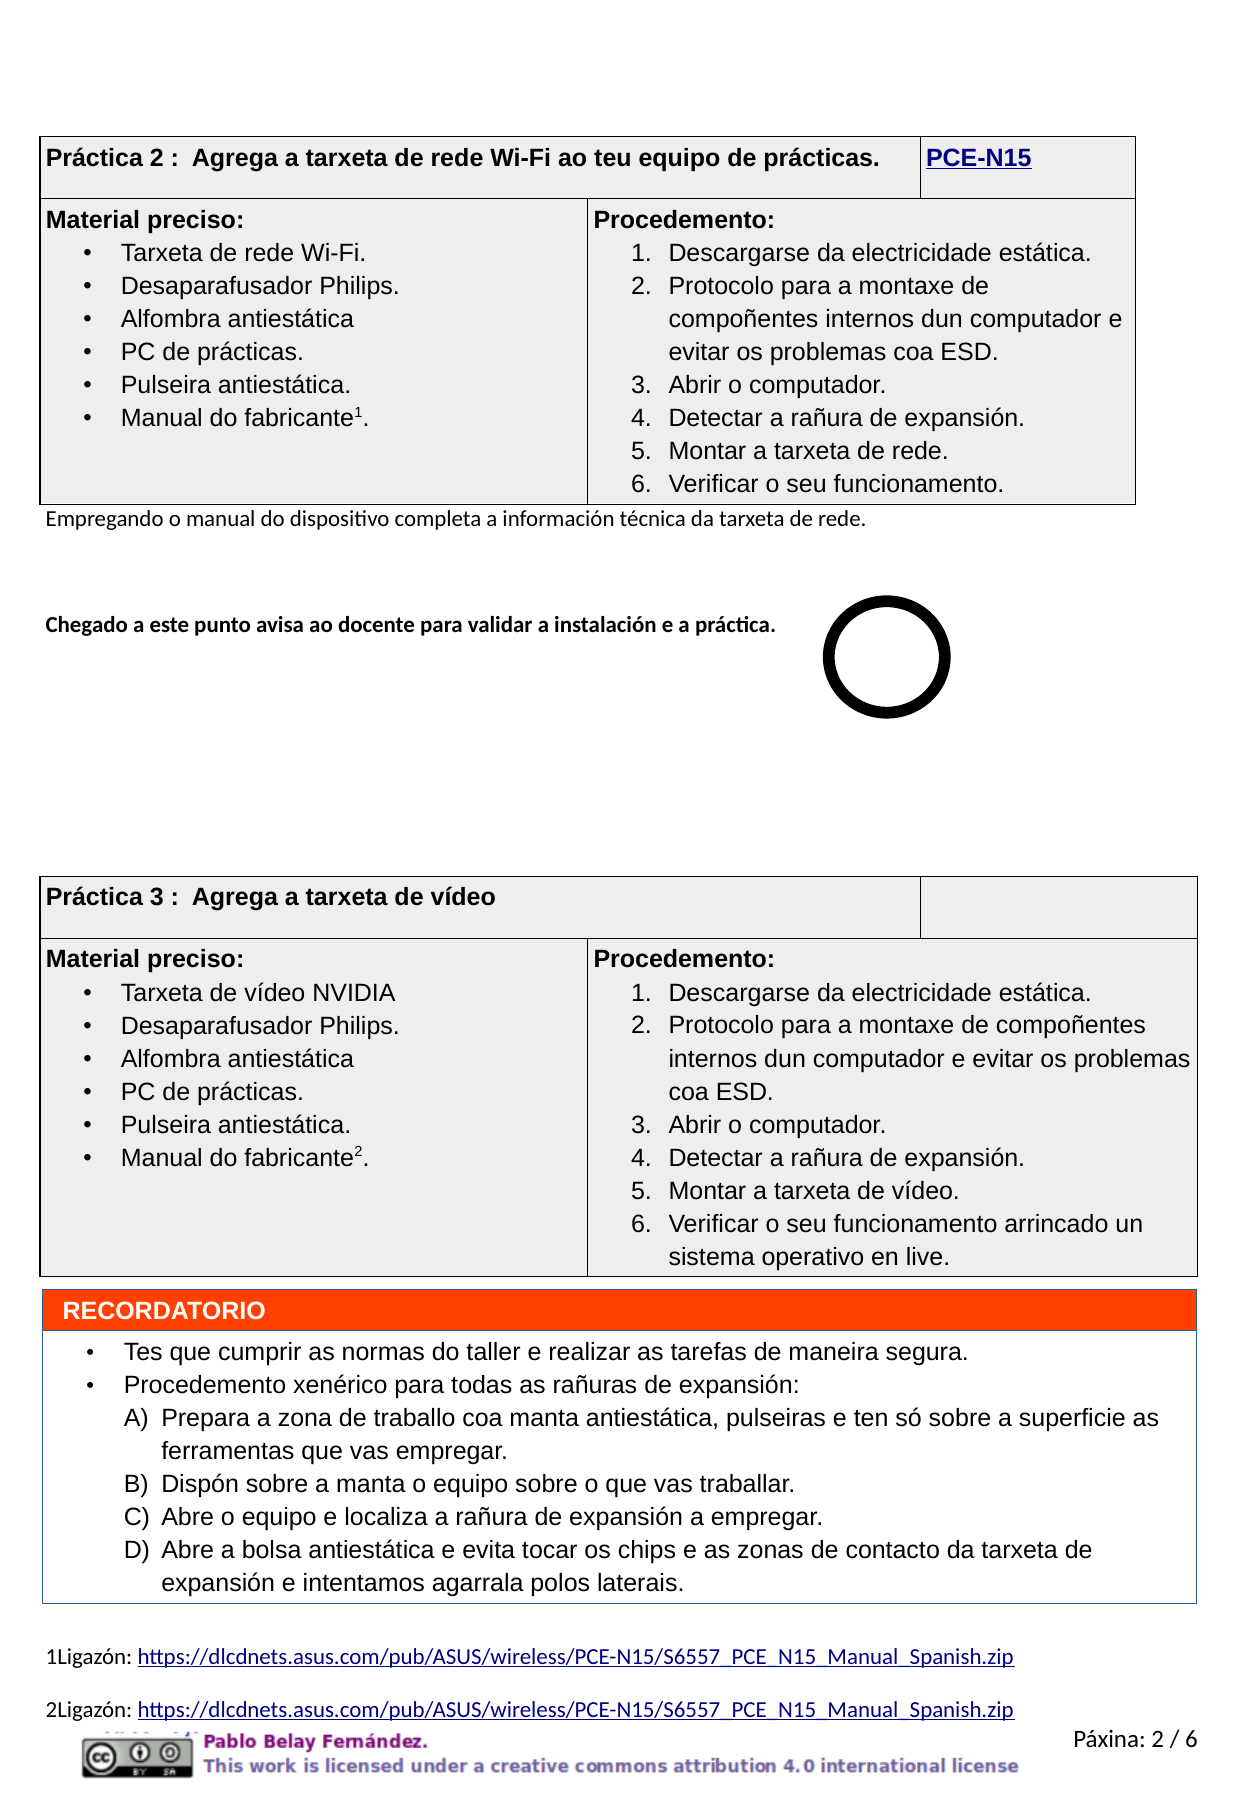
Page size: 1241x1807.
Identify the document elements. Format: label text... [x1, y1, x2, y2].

table_header [921, 877, 1197, 938]
table_cell Tes que cumprir as normas do taller e realizar as tarefas de maneira segura. Procedemento xenérico para todas as rañuras de expansión: Prepara a zona de traballo coa manta antiestática, pulseiras e ten só sobre a superficie as ferramentas que vas empregar. Dispón sobre a manta o equipo sobre o que vas traballar. Abre o equipo e localiza a rañura de expansión a empregar. Abre a bolsa antiestática e evita tocar os chips e as zonas de contacto da tarxeta de expansión e intentamos agarrala polos laterais. Inserta con cautela a tarxeta e revisa que faga click sobre a “pestana” do zócalo. Arma a tarxeta ao chasis e logo cerra o equipo e verifica o seu funcionamento. [43, 1331, 1196, 1602]
text Empregando o manual do dispositivo completa a información técnica da tarxeta de rede. [45, 504, 1197, 532]
table_header PCE-N15 [921, 137, 1135, 198]
table_cell Procedemento: Descargarse da electricidade estática. Protocolo para a montaxe de compoñentes internos dun computador e evitar os problemas coa ESD. Abrir o computador. Detectar a rañura de expansión. Montar a tarxeta de rede. Verificar o seu funcionamento. [588, 199, 1135, 503]
picture [65, 1722, 1035, 1787]
text [931, 611, 1197, 638]
table_cell Material preciso: Tarxeta de vídeo NVIDIA Desaparafusador Philips. Alfombra antiestática PC de prácticas. Pulseira antiestática. Manual do fabricante. [41, 939, 587, 1276]
table_header RECORDATORIO [43, 1290, 1196, 1330]
table_cell Procedemento: Descargarse da electricidade estática. Protocolo para a montaxe de compoñentes internos dun computador e evitar os problemas coa ESD. Abrir o computador. Detectar a rañura de expansión. Montar a tarxeta de vídeo. Verificar o seu funcionamento arrincado un sistema operativo en live. [588, 939, 1197, 1276]
text Chegado a este punto avisa ao docente para validar a instalación e a práctica. [45, 611, 843, 638]
table_header Práctica 3 : Agrega a tarxeta de vídeo [41, 877, 920, 938]
table_cell Material preciso: Tarxeta de rede Wi-Fi. Desaparafusador Philips. Alfombra antiestática PC de prácticas. Pulseira antiestática. Manual do fabricante. [41, 199, 587, 503]
table_header Práctica 2 : Agrega a tarxeta de rede Wi-Fi ao teu equipo de prácticas. [41, 137, 920, 198]
